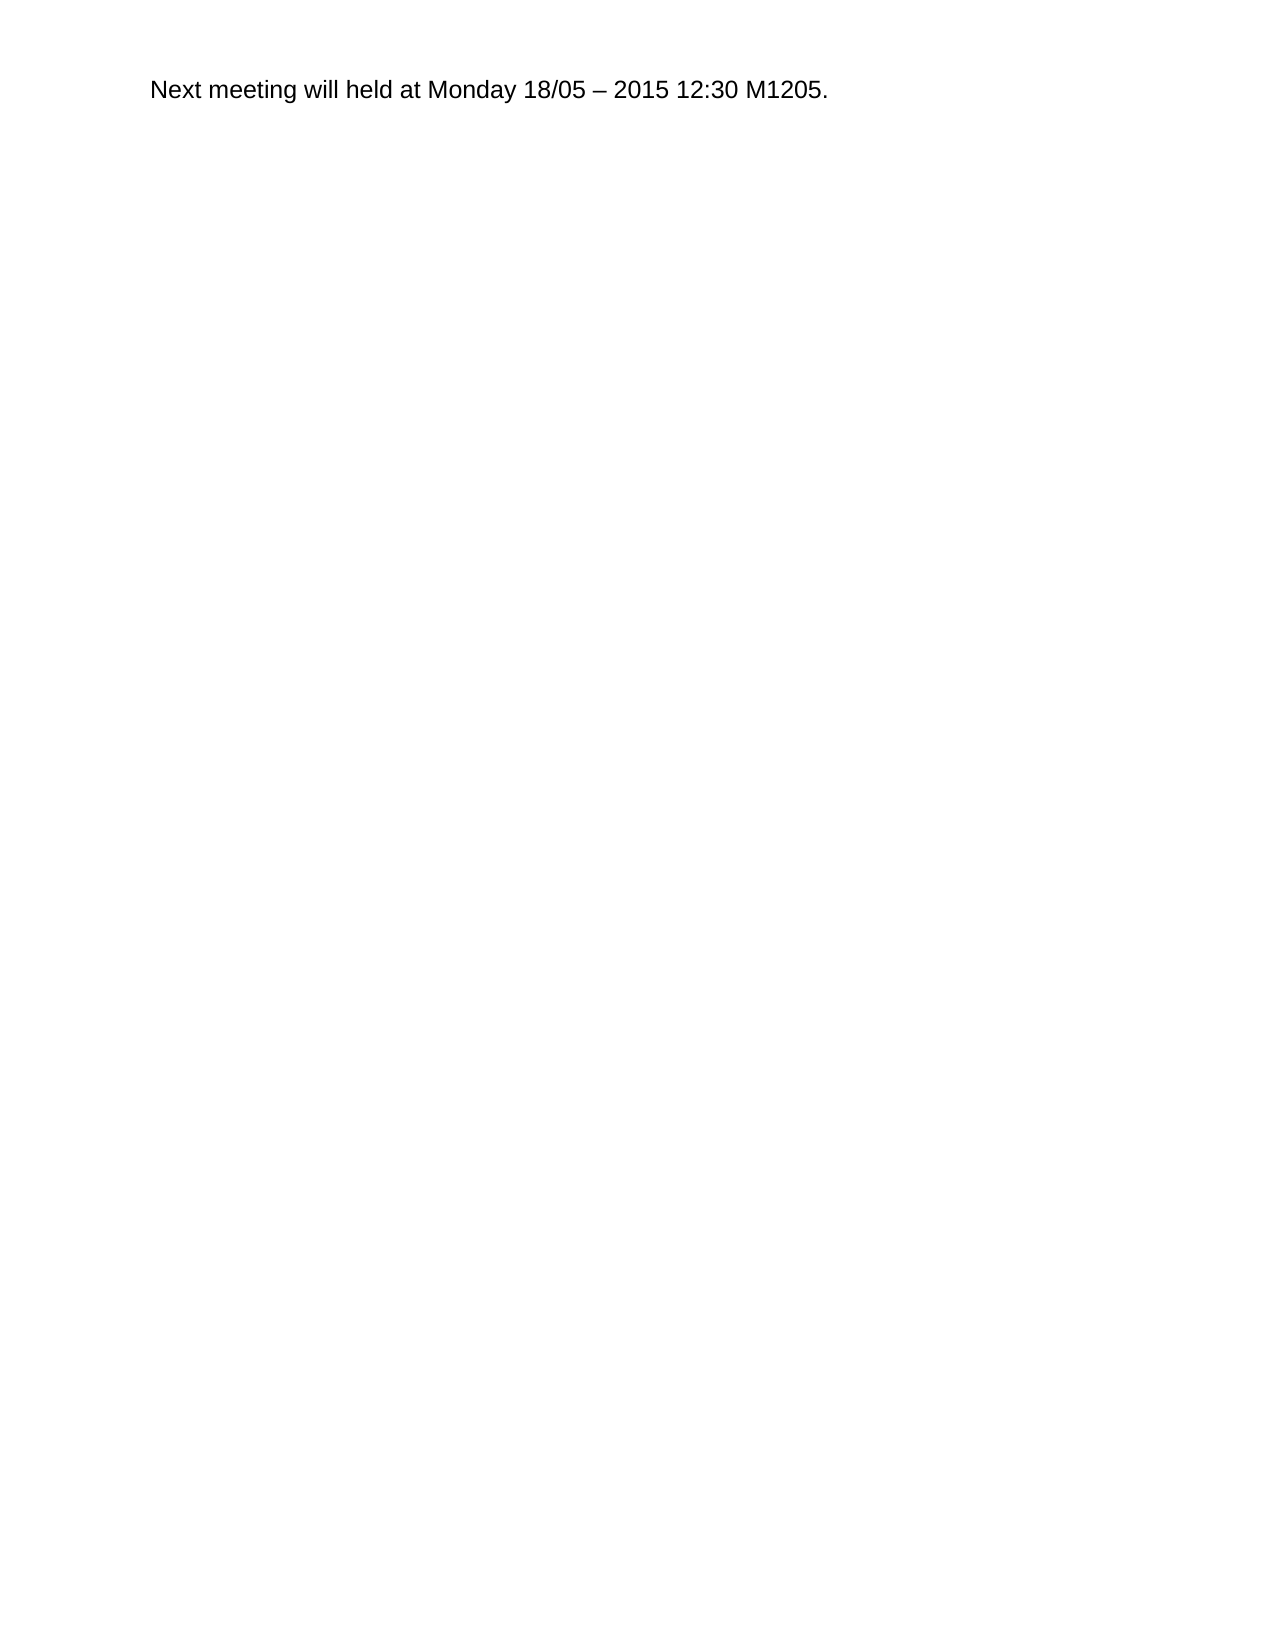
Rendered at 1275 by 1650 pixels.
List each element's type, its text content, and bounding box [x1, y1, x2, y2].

text Next meeting will held at Monday 18/05 – 2015 12:30 M1205. [150, 75, 1125, 104]
